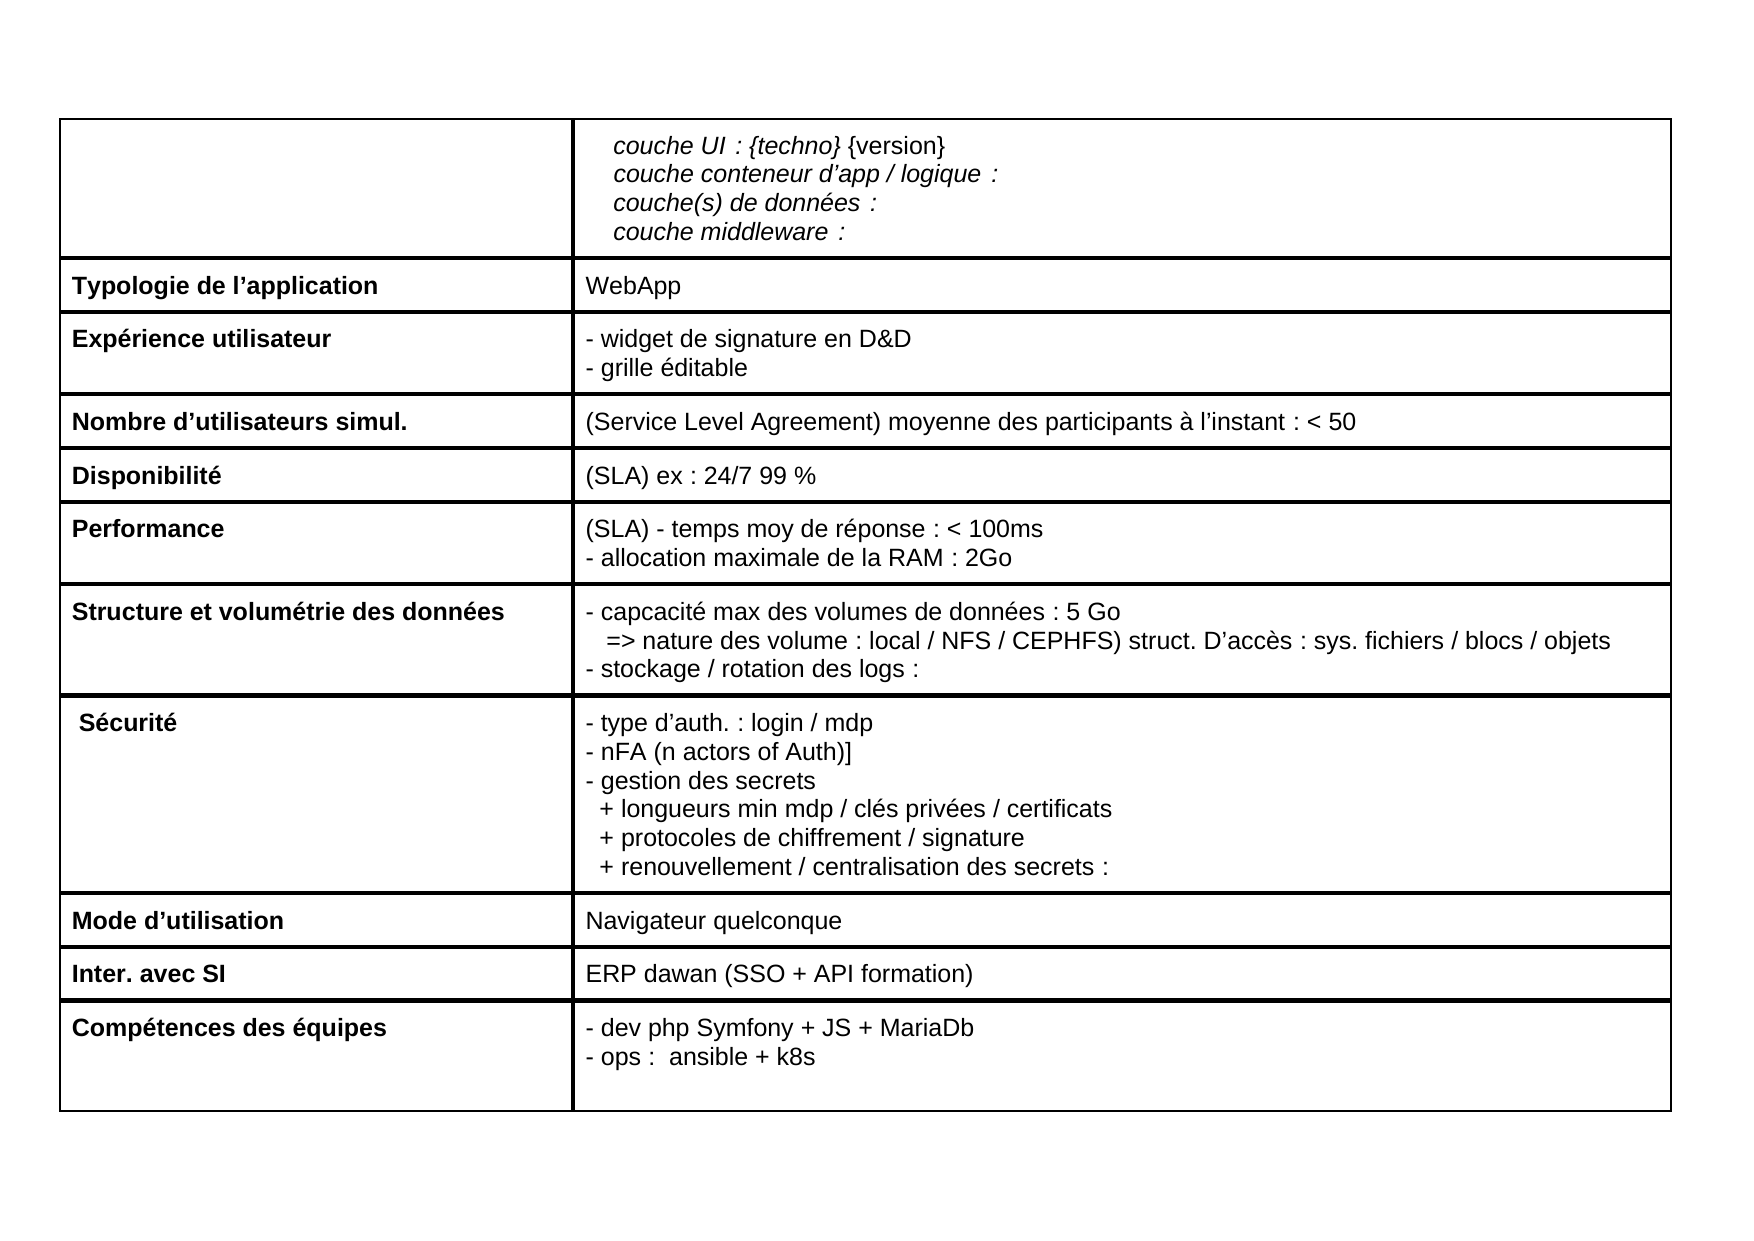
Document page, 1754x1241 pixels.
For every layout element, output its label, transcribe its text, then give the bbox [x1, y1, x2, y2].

table_cell - dev php Symfony + JS + MariaDb - ops : ansible + k8s [575, 1003, 1670, 1110]
table_cell Mode d’utilisation [61, 895, 571, 945]
table_cell (SLA) - temps moy de réponse : < 100ms - allocation maximale de la RAM : 2Go [575, 504, 1670, 582]
table_cell Expérience utilisateur [61, 314, 571, 392]
table_cell - widget de signature en D&D - grille éditable [575, 314, 1670, 392]
table_cell [61, 120, 571, 256]
table_cell - capcacité max des volumes de données : 5 Go => nature des volume : local / NFS / CEPHFS) struct. D’accès : sys. fichiers / blocs / objets - stockage / rotation des logs : [575, 586, 1670, 693]
table_cell - type d’auth. : login / mdp - nFA (n actors of Auth)] - gestion des secrets + longueurs min mdp / clés privées / certificats + protocoles de chiffrement / signature + renouvellement / centralisation des secrets : [575, 698, 1670, 891]
table_cell Navigateur quelconque [575, 895, 1670, 945]
table_cell WebApp [575, 260, 1670, 310]
table_cell (SLA) ex : 24/7 99 % [575, 450, 1670, 500]
table_cell Performance [61, 504, 571, 582]
table_cell couche UI : {techno} {version} couche conteneur d’app / logique : couche(s) de données : couche middleware : [575, 120, 1670, 256]
table_cell Compétences des équipes [61, 1003, 571, 1110]
table_cell Inter. avec SI [61, 949, 571, 998]
table_cell Typologie de l’application [61, 260, 571, 310]
table_cell Structure et volumétrie des données [61, 586, 571, 693]
table_cell Sécurité [61, 698, 571, 891]
table_cell Nombre d’utilisateurs simul. [61, 396, 571, 446]
table_cell (Service Level Agreement) moyenne des participants à l’instant : < 50 [575, 396, 1670, 446]
table_cell ERP dawan (SSO + API formation) [575, 949, 1670, 998]
table_cell Disponibilité [61, 450, 571, 500]
